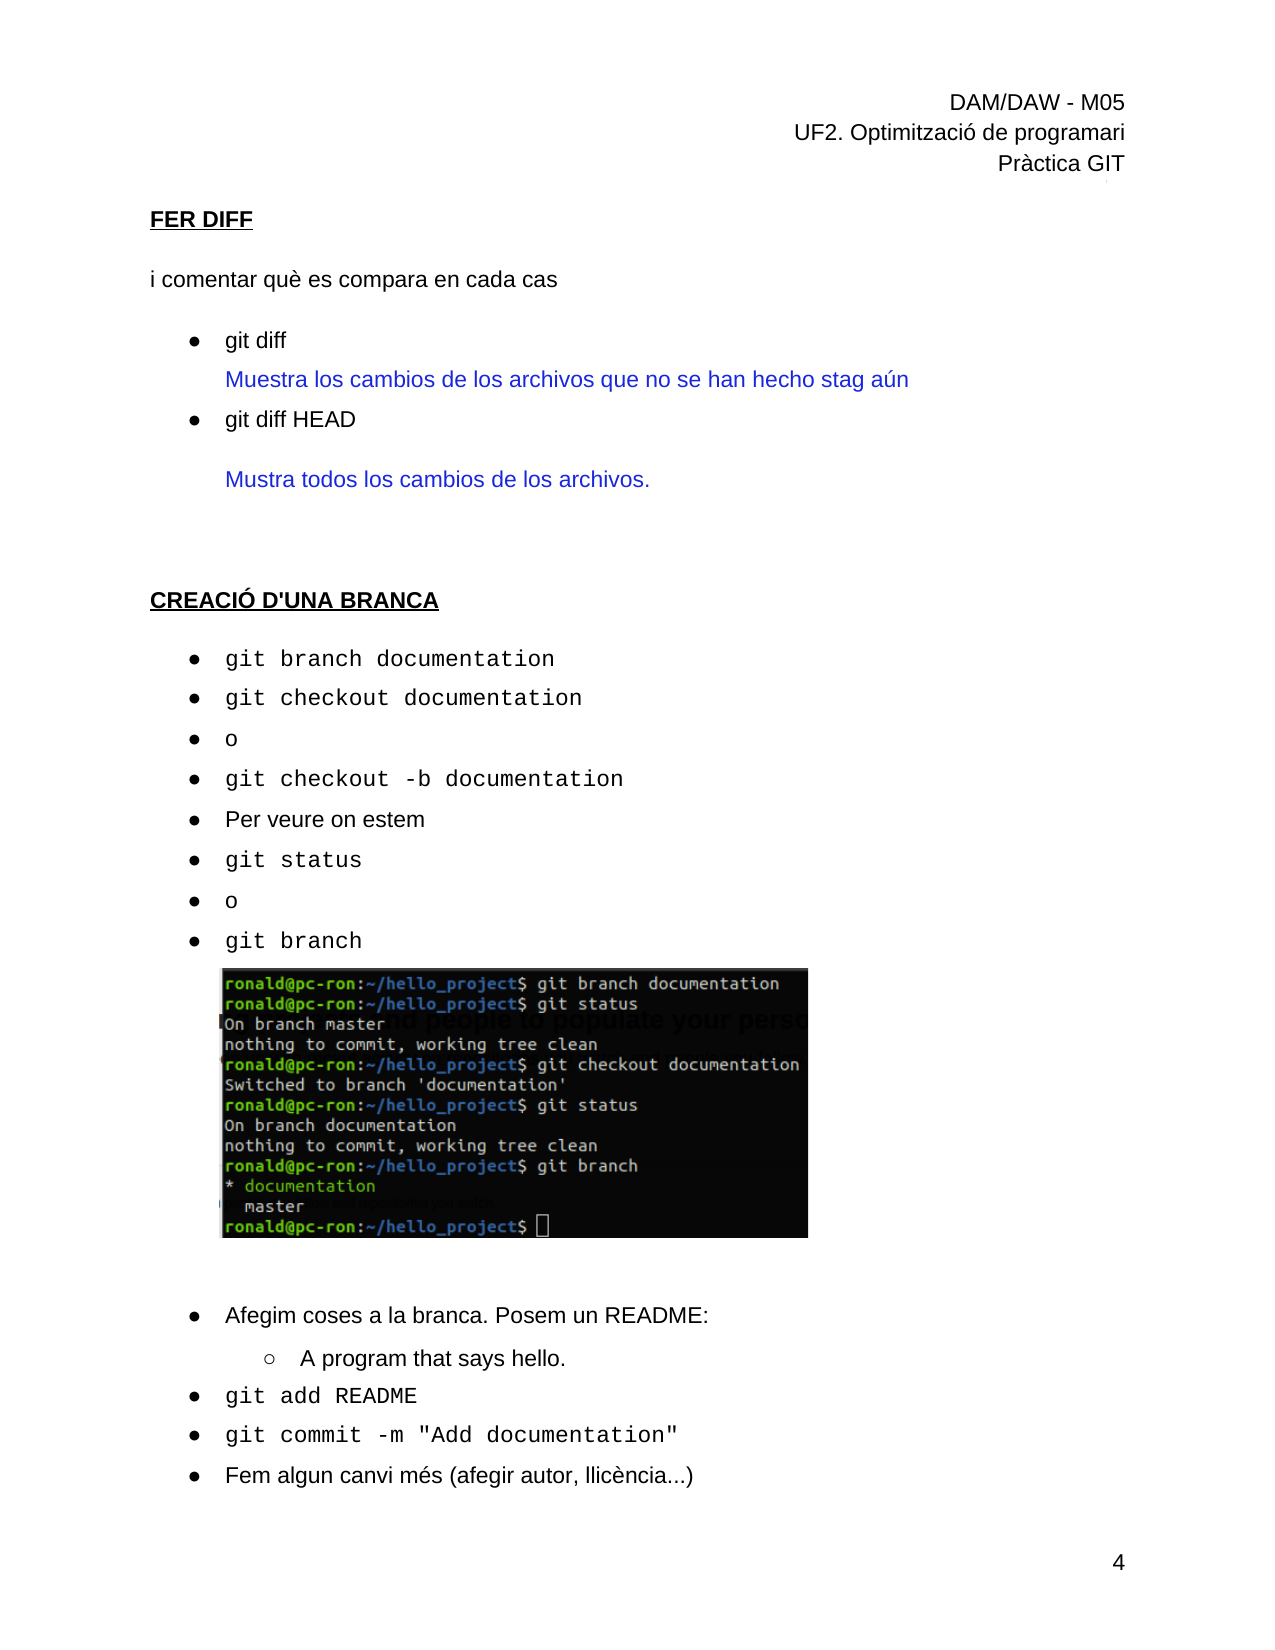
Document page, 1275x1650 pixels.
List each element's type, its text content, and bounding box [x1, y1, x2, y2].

list Per veure on estem [187, 806, 1125, 834]
text CREACIÓ D'UNA BRANCA [150, 587, 1125, 613]
list git branch documentation [187, 647, 1125, 673]
list git diff HEAD [187, 406, 1125, 432]
text i comentar què es compara en cada cas [150, 266, 1125, 293]
list Muestra los cambios de los archivos que no se han hecho stag aún [187, 366, 1125, 393]
list A program that says hello. [262, 1345, 1125, 1371]
list git status [187, 848, 1125, 874]
list git checkout -b documentation [187, 767, 1125, 793]
picture [219, 968, 809, 1238]
list git branch [187, 930, 1125, 956]
list Afegim coses a la branca. Posem un README: [187, 1302, 1125, 1331]
list git commit -m "Add documentation" [187, 1423, 1125, 1449]
text Mustra todos los cambios de los archivos. [225, 466, 1125, 492]
list git diff [187, 327, 1125, 353]
list git checkout documentation [187, 686, 1125, 712]
list git add README [187, 1384, 1125, 1410]
text FER DIFF [150, 206, 1125, 232]
list o [187, 887, 1125, 916]
list o [187, 725, 1125, 753]
list Fem algun canvi més (afegir autor, llicència...) [187, 1462, 1125, 1490]
